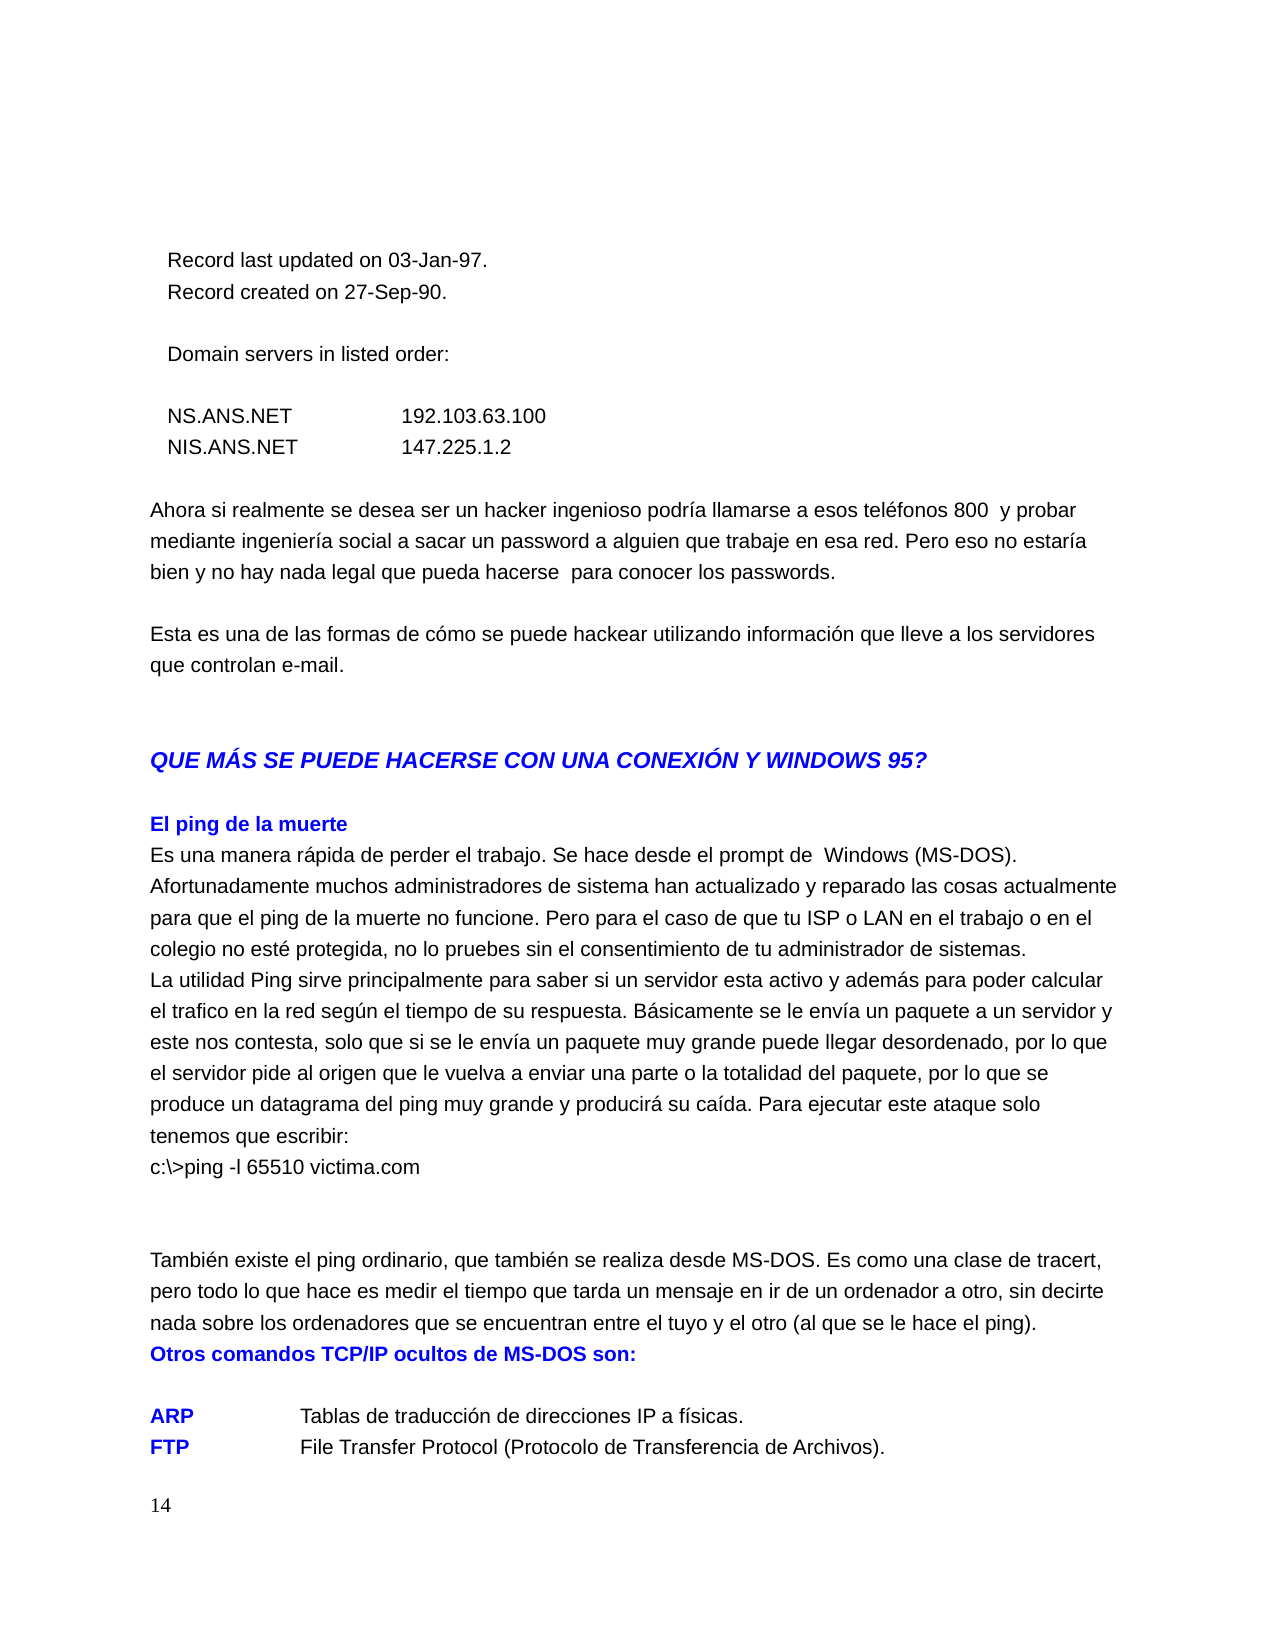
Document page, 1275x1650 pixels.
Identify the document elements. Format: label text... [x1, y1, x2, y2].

text Record created on 27-Sep-90. [150, 279, 1125, 303]
text NIS.ANS.NET 147.225.1.2 [150, 435, 1125, 459]
text Ahora si realmente se desea ser un hacker ingenioso podría llamarse a esos teléfonos 800 y probar mediante ingeniería social a sacar un password a alguien que trabaje en esa red. Pero eso no estaría bien y no hay nada legal que pueda hacerse para conocer los passwords. Esta es una de las formas de cómo se puede hackear utilizando información que lleve a los servidores que controlan e-mail. [150, 497, 1125, 677]
text También existe el ping ordinario, que también se realiza desde MS-DOS. Es como una clase de tracert, pero todo lo que hace es medir el tiempo que tarda un mensaje en ir de un ordenador a otro, sin decirte nada sobre los ordenadores que se encuentran entre el tuyo y el otro (al que se le hace el ping). [150, 1186, 1125, 1334]
text La utilidad Ping sirve principalmente para saber si un servidor esta activo y además para poder calcular el trafico en la red según el tiempo de su respuesta. Básicamente se le envía un paquete a un servidor y este nos contesta, solo que si se le envía un paquete muy grande puede llegar desordenado, por lo que el servidor pide al origen que le vuelva a enviar una parte o la totalidad del paquete, por lo que se produce un datagrama del ping muy grande y producirá su caída. Para ejecutar este ataque solo tenemos que escribir: [150, 968, 1125, 1147]
text c:\>ping -l 65510 victima.com [150, 1154, 1125, 1178]
text Domain servers in listed order: [150, 342, 1125, 366]
text Record last updated on 03-Jan-97. [150, 248, 1125, 272]
text Otros comandos TCP/IP ocultos de MS-DOS son: ARP Tablas de traducción de direcciones IP a físicas. FTP File Transfer Protocol (Protocolo de Transferencia de Archivos). [150, 1341, 1125, 1459]
text NS.ANS.NET 192.103.63.100 [150, 404, 1125, 428]
text QUE MÁS SE PUEDE HACERSE CON UNA CONEXIÓN Y WINDOWS 95? [150, 747, 1125, 773]
text El ping de la muerte Es una manera rápida de perder el trabajo. Se hace desde el prompt de Windows (MS-DOS). Afortunadamente muchos administradores de sistema han actualizado y reparado las cosas actualmente para que el ping de la muerte no funcione. Pero para el caso de que tu ISP o LAN en el trabajo o en el colegio no esté protegida, no lo pruebes sin el consentimiento de tu administrador de sistemas. [150, 781, 1125, 961]
